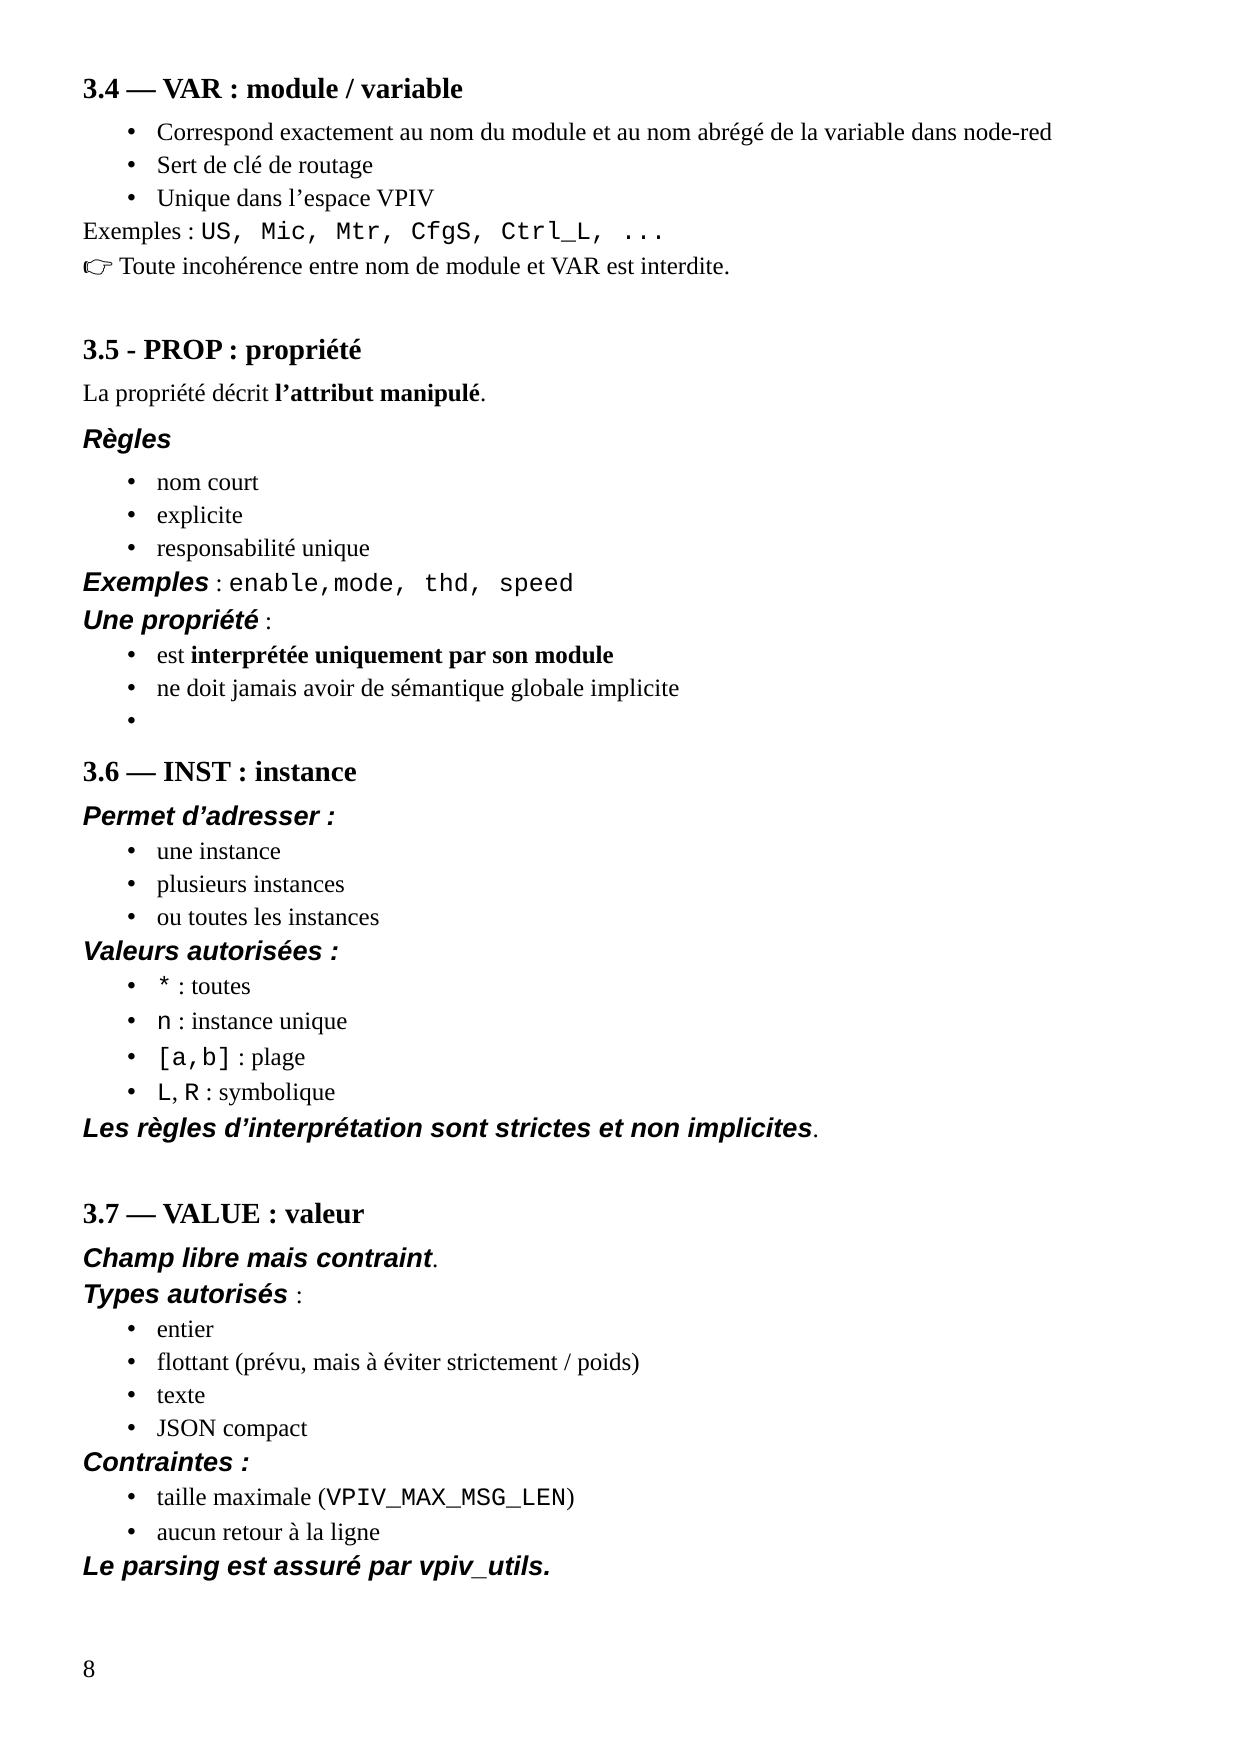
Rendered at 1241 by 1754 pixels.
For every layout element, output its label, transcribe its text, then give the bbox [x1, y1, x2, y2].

list ou toutes les instances [127, 902, 1157, 931]
list L, R : symbolique [127, 1077, 1157, 1108]
subtitle 3.5 - PROP : propriété [83, 332, 1157, 366]
text Permet d’adresser : [83, 800, 1157, 831]
text Une propriété : [83, 604, 1157, 635]
text La propriété décrit l’attribut manipulé. [83, 378, 1157, 407]
list nom court [127, 467, 1157, 496]
text Contraintes : [83, 1446, 1157, 1477]
subtitle 3.4 — VAR : module / variable [83, 71, 1157, 104]
subtitle 3.6 — INST : instance [83, 754, 1157, 787]
list n : instance unique [127, 1006, 1157, 1037]
list une instance [127, 836, 1157, 864]
list Unique dans l’espace VPIV [127, 183, 1157, 212]
list est interprétée uniquement par son module [127, 640, 1157, 669]
text Types autorisés : [83, 1278, 1157, 1309]
list * : toutes [127, 971, 1157, 1002]
list Correspond exactement au nom du module et au nom abrégé de la variable dans node-red [127, 117, 1157, 146]
list [a,b] : plage [127, 1042, 1157, 1072]
list aucun retour à la ligne [127, 1517, 1157, 1546]
text Exemples : enable,mode, thd, speed [83, 566, 1157, 599]
list plusieurs instances [127, 869, 1157, 897]
list explicite [127, 500, 1157, 529]
subtitle 3.7 — VALUE : valeur [83, 1196, 1157, 1229]
text Exemples : US, Mic, Mtr, CfgS, Ctrl_L, ... [83, 216, 1157, 247]
subtitle Règles [83, 423, 1157, 455]
list entier [127, 1314, 1157, 1343]
list Sert de clé de routage [127, 150, 1157, 179]
text 👉 Toute incohérence entre nom de module et VAR est interdite. [83, 251, 1157, 280]
text Valeurs autorisées : [83, 935, 1157, 966]
list JSON compact [127, 1413, 1157, 1442]
text Champ libre mais contraint. [83, 1242, 1157, 1273]
list taille maximale (VPIV_MAX_MSG_LEN) [127, 1482, 1157, 1513]
list flottant (prévu, mais à éviter strictement / poids) [127, 1347, 1157, 1376]
text Le parsing est assuré par vpiv_utils. [83, 1550, 1157, 1582]
list responsabilité unique [127, 533, 1157, 562]
list texte [127, 1380, 1157, 1409]
list ne doit jamais avoir de sémantique globale implicite [127, 673, 1157, 702]
text Les règles d’interprétation sont strictes et non implicites. [83, 1112, 1157, 1144]
